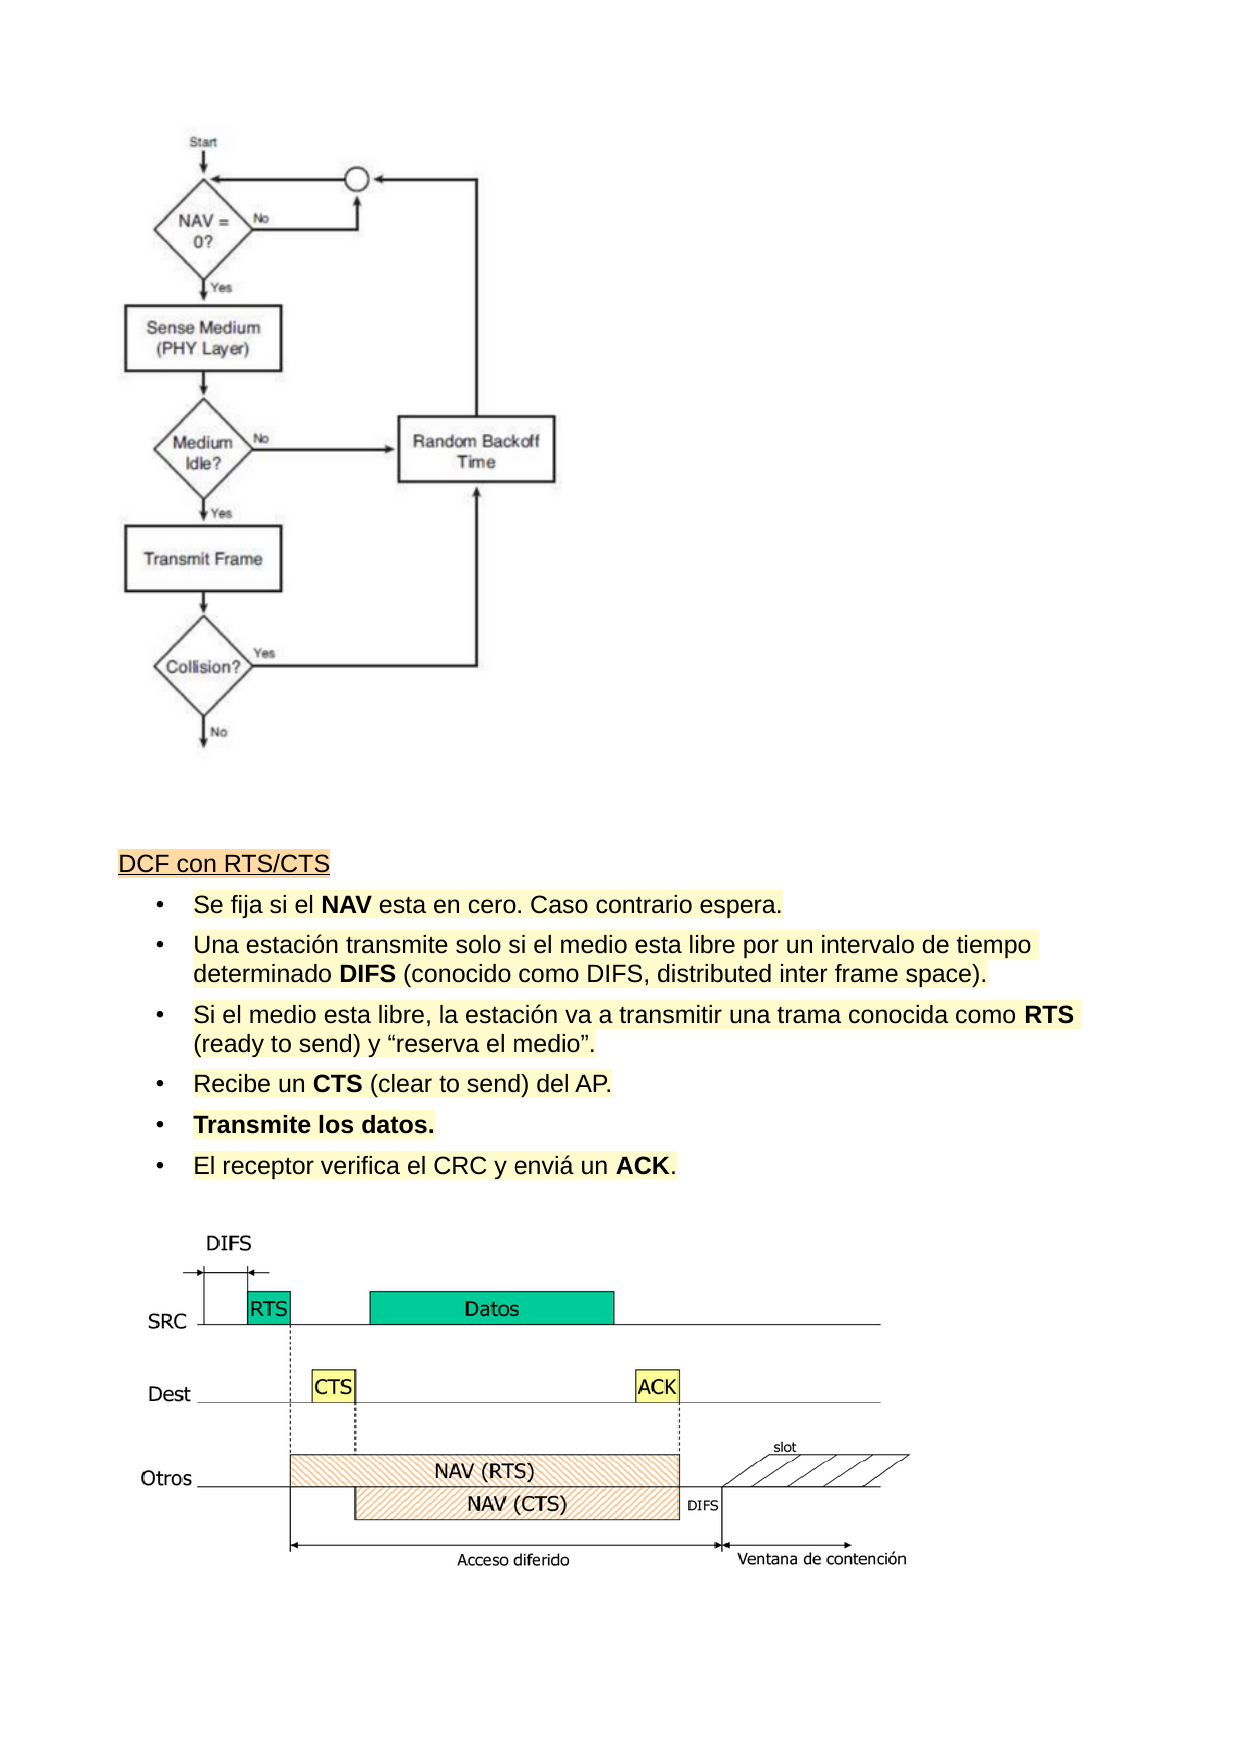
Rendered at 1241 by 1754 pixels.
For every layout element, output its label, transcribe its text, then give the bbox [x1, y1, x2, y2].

list El receptor verifica el CRC y enviá un ACK. [156, 1151, 1122, 1180]
list Transmite los datos. [156, 1110, 1122, 1139]
list Si el medio esta libre, la estación va a transmitir una trama conocida como RTS (ready to send) y “reserva el medio”. [156, 1000, 1122, 1057]
list Una estación transmite solo si el medio esta libre por un intervalo de tiempo determinado DIFS (conocido como DIFS, distributed inter frame space). [156, 930, 1122, 988]
picture [116, 118, 562, 768]
text DCF con RTS/CTS [118, 849, 1122, 878]
list Se fija si el NAV esta en cero. Caso contrario espera. [156, 890, 1122, 918]
picture [120, 1226, 914, 1579]
list Recibe un CTS (clear to send) del AP. [156, 1069, 1122, 1098]
